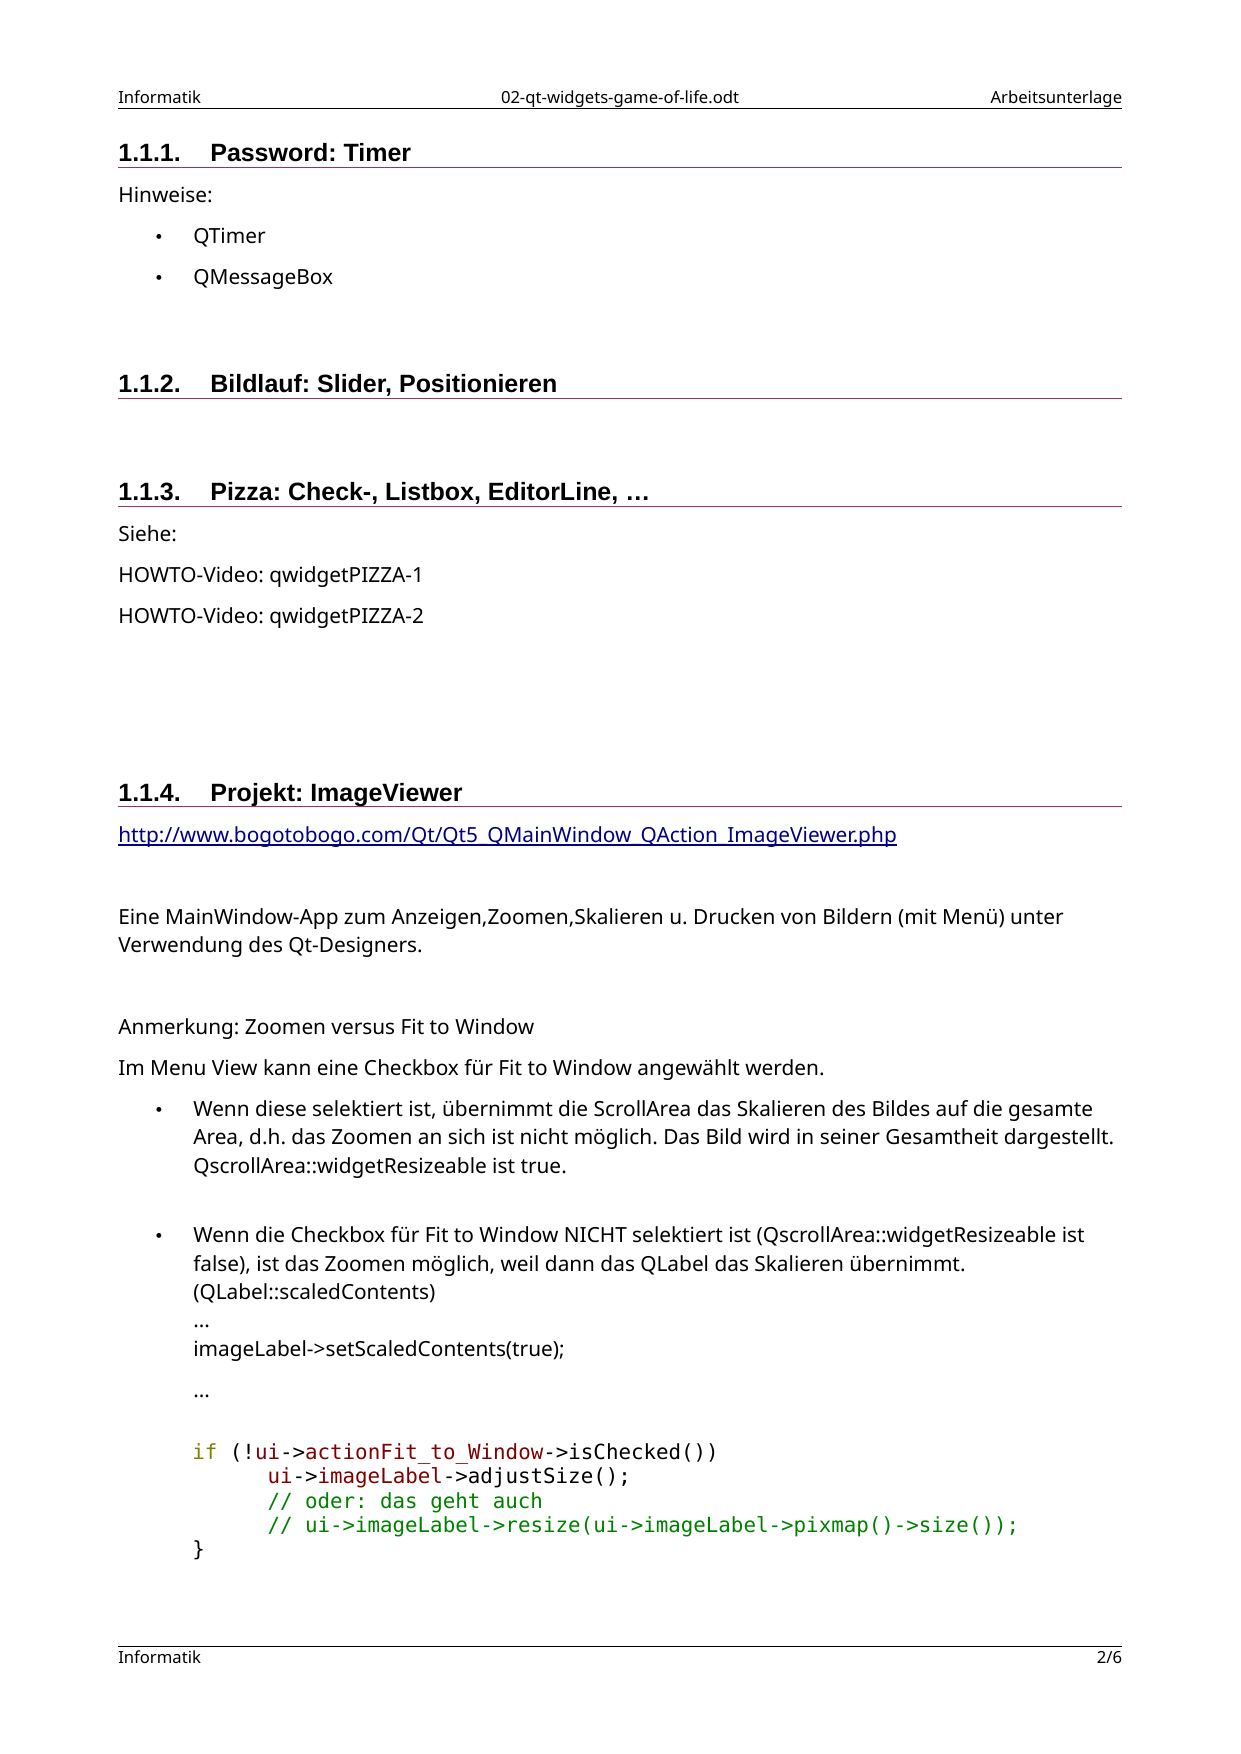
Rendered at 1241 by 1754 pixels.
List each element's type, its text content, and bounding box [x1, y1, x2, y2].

text Siehe: [118, 519, 1122, 548]
list QMessageBox [156, 262, 1122, 291]
list Wenn diese selektiert ist, übernimmt die ScrollArea das Skalieren des Bildes auf die gesamte Area, d.h. das Zoomen an sich ist nicht möglich. Das Bild wird in seiner Gesamtheit dargestellt. QscrollArea::widgetResizeable ist true. [156, 1094, 1122, 1208]
subtitle Pizza: Check-, Listbox, EditorLine, … [118, 477, 1122, 506]
text ui->imageLabel->adjustSize(); [118, 1464, 1122, 1489]
text Eine MainWindow-App zum Anzeigen,Zoomen,Skalieren u. Drucken von Bildern (mit Menü) unter Verwendung des Qt-Designers. [118, 902, 1122, 959]
list ... [156, 1375, 1122, 1403]
list QTimer [156, 221, 1122, 249]
subtitle Bildlauf: Slider, Positionieren [118, 369, 1122, 398]
text // oder: das geht auch [118, 1489, 1122, 1513]
text Hinweise: [118, 180, 1122, 209]
text } [118, 1537, 1122, 1561]
text HOWTO-Video: qwidgetPIZZA-1 [118, 560, 1122, 589]
text Anmerkung: Zoomen versus Fit to Window [118, 1012, 1122, 1041]
text Im Menu View kann eine Checkbox für Fit to Window angewählt werden. [118, 1053, 1122, 1081]
subtitle Projekt: ImageViewer [118, 778, 1122, 806]
subtitle Password: Timer [118, 138, 1122, 167]
list Wenn die Checkbox für Fit to Window NICHT selektiert ist (QscrollArea::widgetResizeable ist false), ist das Zoomen möglich, weil dann das QLabel das Skalieren übernimmt. (QLabel::scaledContents) ... imageLabel->setScaledContents(true); [156, 1220, 1122, 1362]
text HOWTO-Video: qwidgetPIZZA-2 [118, 601, 1122, 630]
text // ui->imageLabel->resize(ui->imageLabel->pixmap()->size()); [118, 1513, 1122, 1537]
text if (!ui->actionFit_to_Window->isChecked()) [118, 1440, 1122, 1464]
text http://www.bogotobogo.com/Qt/Qt5_QMainWindow_QAction_ImageViewer.php [118, 820, 1122, 848]
